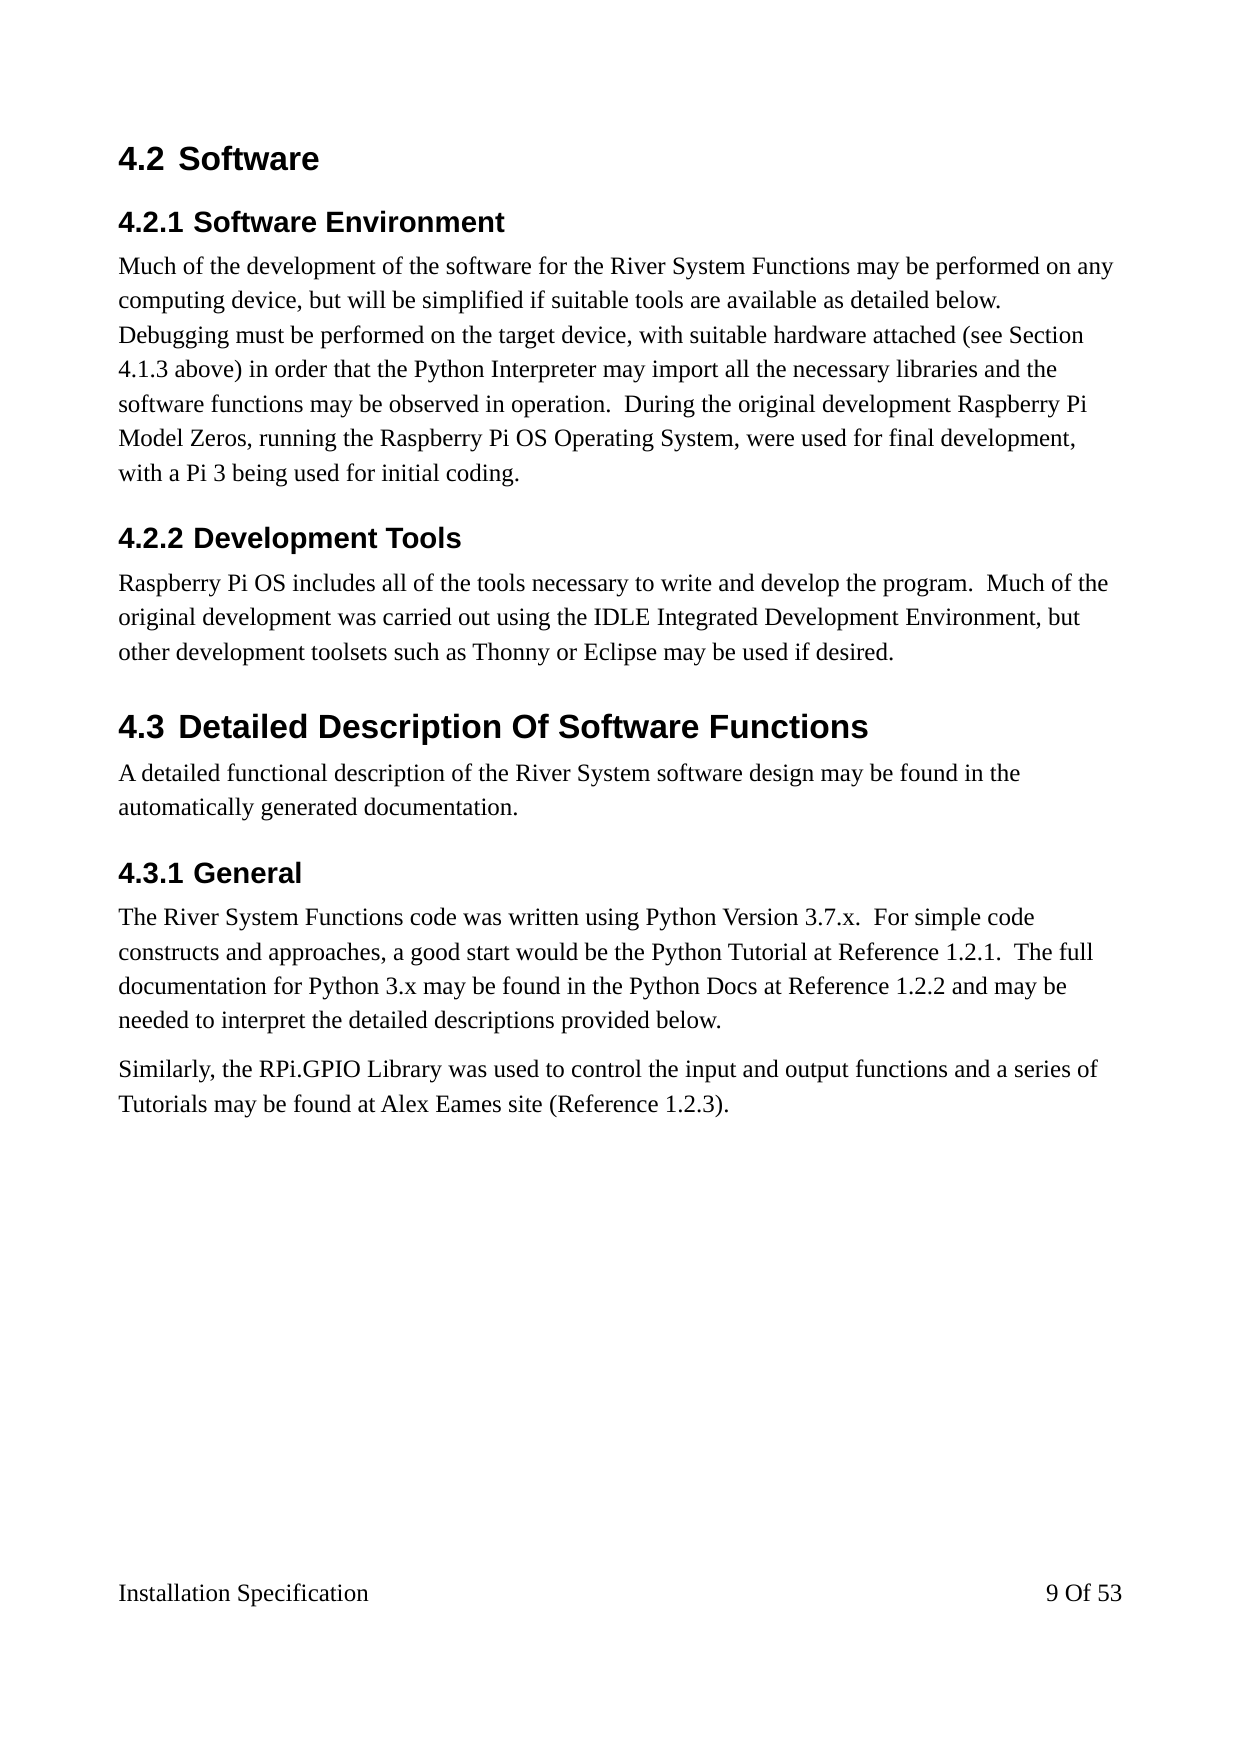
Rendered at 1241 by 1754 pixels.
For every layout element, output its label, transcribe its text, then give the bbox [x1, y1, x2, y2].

text Similarly, the RPi.GPIO Library was used to control the input and output functions and a series of Tutorials may be found at Alex Eames site (Reference 1.2.3). [118, 1054, 1122, 1118]
text Much of the development of the software for the River System Functions may be performed on any computing device, but will be simplified if suitable tools are available as detailed below. Debugging must be performed on the target device, with suitable hardware attached (see Section 4.1.3 above) in order that the Python Interpreter may import all the necessary libraries and the software functions may be observed in operation. During the original development Raspberry Pi Model Zeros, running the Raspberry Pi OS Operating System, were used for final development, with a Pi 3 being used for initial coding. [118, 251, 1122, 487]
subtitle Development Tools [118, 521, 1122, 555]
subtitle General [118, 856, 1122, 889]
text Raspberry Pi OS includes all of the tools necessary to write and develop the program. Much of the original development was carried out using the IDLE Integrated Development Environment, but other development toolsets such as Thonny or Eclipse may be used if desired. [118, 568, 1122, 665]
subtitle Detailed Description Of Software Functions [118, 707, 1122, 745]
text A detailed functional description of the River System software design may be found in the automatically generated documentation. [118, 758, 1122, 821]
subtitle Software Environment [118, 205, 1122, 238]
subtitle Software [118, 139, 1122, 178]
text The River System Functions code was written using Python Version 3.7.x. For simple code constructs and approaches, a good start would be the Python Tutorial at Reference 1.2.1. The full documentation for Python 3.x may be found in the Python Docs at Reference 1.2.2 and may be needed to interpret the detailed descriptions provided below. [118, 902, 1122, 1034]
